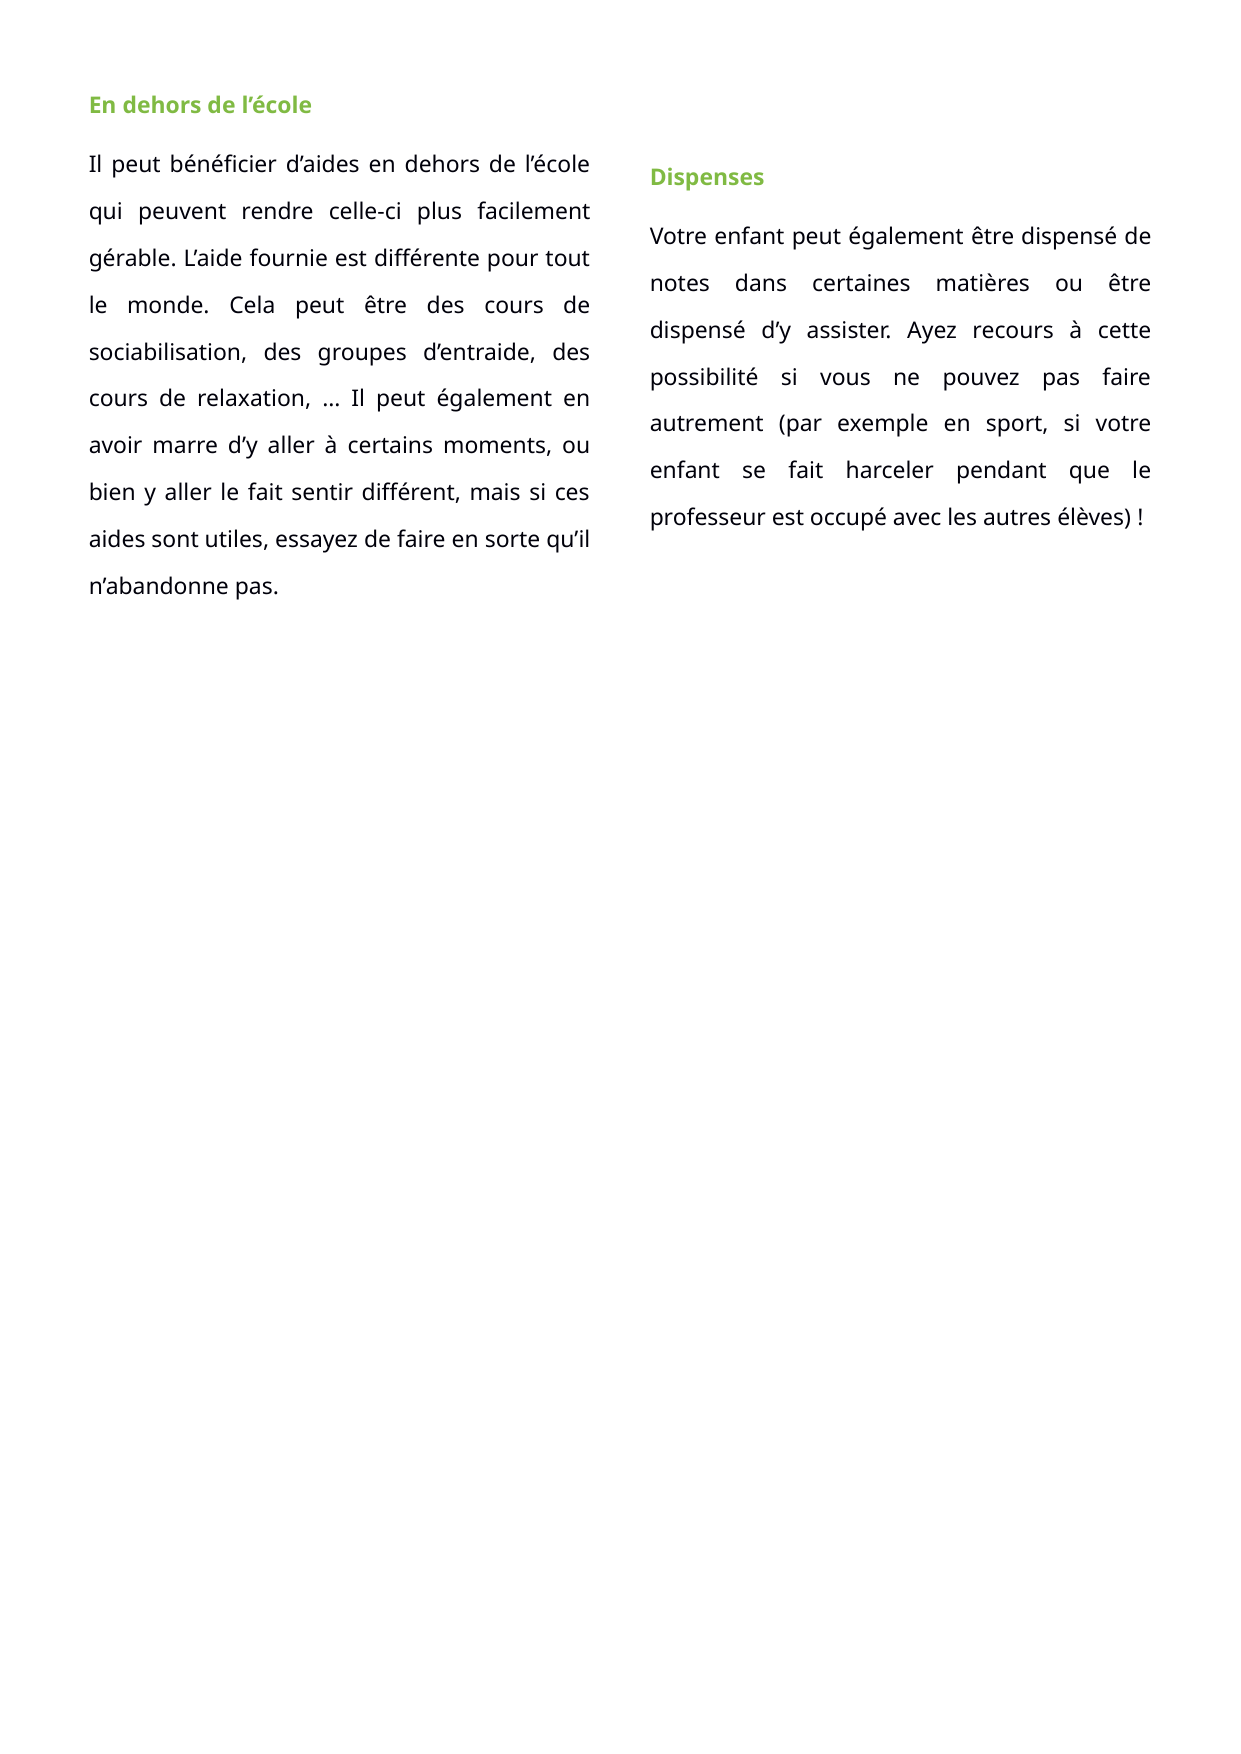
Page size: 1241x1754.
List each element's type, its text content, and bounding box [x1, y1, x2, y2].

subtitle Dispenses [649, 160, 1152, 192]
subtitle En dehors de l’école [88, 88, 591, 120]
text Il peut bénéficier d’aides en dehors de l’école qui peuvent rendre celle-ci plus facilement gérable. L’aide fournie est différente pour tout le monde. Cela peut être des cours de sociabilisation, des groupes d’entraide, des cours de relaxation, … Il peut également en avoir marre d’y aller à certains moments, ou bien y aller le fait sentir différent, mais si ces aides sont utiles, essayez de faire en sorte qu’il n’abandonne pas. [88, 148, 591, 601]
text Votre enfant peut également être dispensé de notes dans certaines matières ou être dispensé d’y assister. Ayez recours à cette possibilité si vous ne pouvez pas faire autrement (par exemple en sport, si votre enfant se fait harceler pendant que le professeur est occupé avec les autres élèves) ! [649, 220, 1152, 532]
